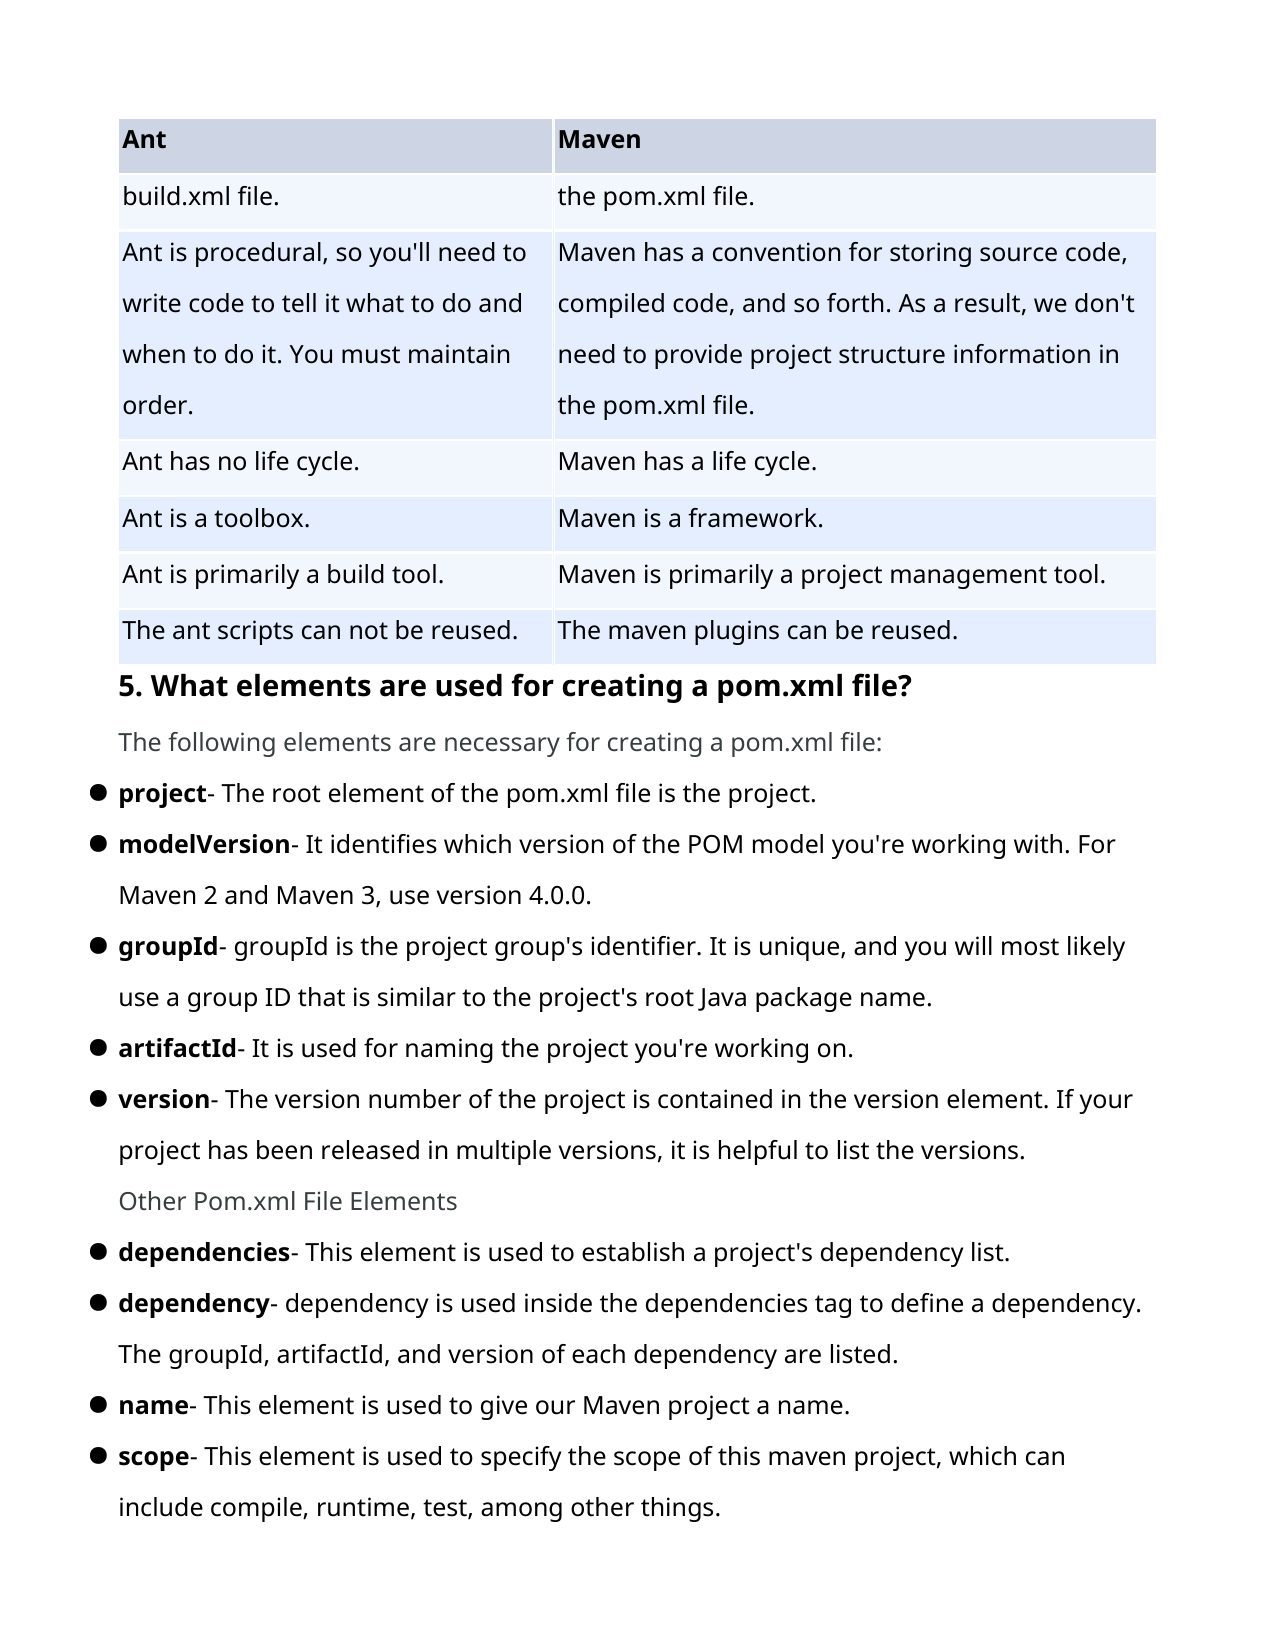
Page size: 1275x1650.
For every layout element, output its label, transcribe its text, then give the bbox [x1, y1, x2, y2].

table_cell Maven has a life cycle. [555, 441, 1156, 495]
list scope- This element is used to specify the scope of this maven project, which can include compile, runtime, test, among other things. [118, 1439, 1157, 1524]
table_cell the pom.xml file. [555, 175, 1156, 229]
table_cell Ant is a toolbox. [119, 497, 552, 551]
list name- This element is used to give our Maven project a name. [118, 1388, 1157, 1422]
table_cell The ant scripts can not be reused. [119, 610, 552, 664]
list modelVersion- It identifies which version of the POM model you're working with. For Maven 2 and Maven 3, use version 4.0.0. [118, 827, 1157, 912]
table_cell The maven plugins can be reused. [555, 610, 1156, 664]
table_header Ant [119, 119, 552, 173]
list project- The root element of the pom.xml file is the project. [118, 776, 1157, 809]
table_header Maven [555, 119, 1156, 173]
list dependency- dependency is used inside the dependencies tag to define a dependency. The groupId, artifactId, and version of each dependency are listed. [118, 1286, 1157, 1371]
table_cell Ant has no life cycle. [119, 441, 552, 495]
table_cell Ant is primarily a build tool. [119, 554, 552, 608]
list version- The version number of the project is contained in the version element. If your project has been released in multiple versions, it is helpful to list the versions. [118, 1082, 1157, 1167]
list dependencies- This element is used to establish a project's dependency list. [118, 1235, 1157, 1269]
text Other Pom.xml File Elements [118, 1184, 1157, 1218]
table_cell Maven has a convention for storing source code, compiled code, and so forth. As a result, we don't need to provide project structure information in the pom.xml file. [555, 232, 1156, 439]
table_cell build.xml file. [119, 175, 552, 229]
text The following elements are necessary for creating a pom.xml file: [118, 724, 1157, 758]
table_cell Maven is primarily a project management tool. [555, 554, 1156, 608]
table_cell Maven is a framework. [555, 497, 1156, 551]
list groupId- groupId is the project group's identifier. It is unique, and you will most likely use a group ID that is similar to the project's root Java package name. [118, 929, 1157, 1014]
list artifactId- It is used for naming the project you're working on. [118, 1031, 1157, 1065]
table_cell Ant is procedural, so you'll need to write code to tell it what to do and when to do it. You must maintain order. [119, 232, 552, 439]
subtitle 5. What elements are used for creating a pom.xml file? [118, 665, 1157, 705]
